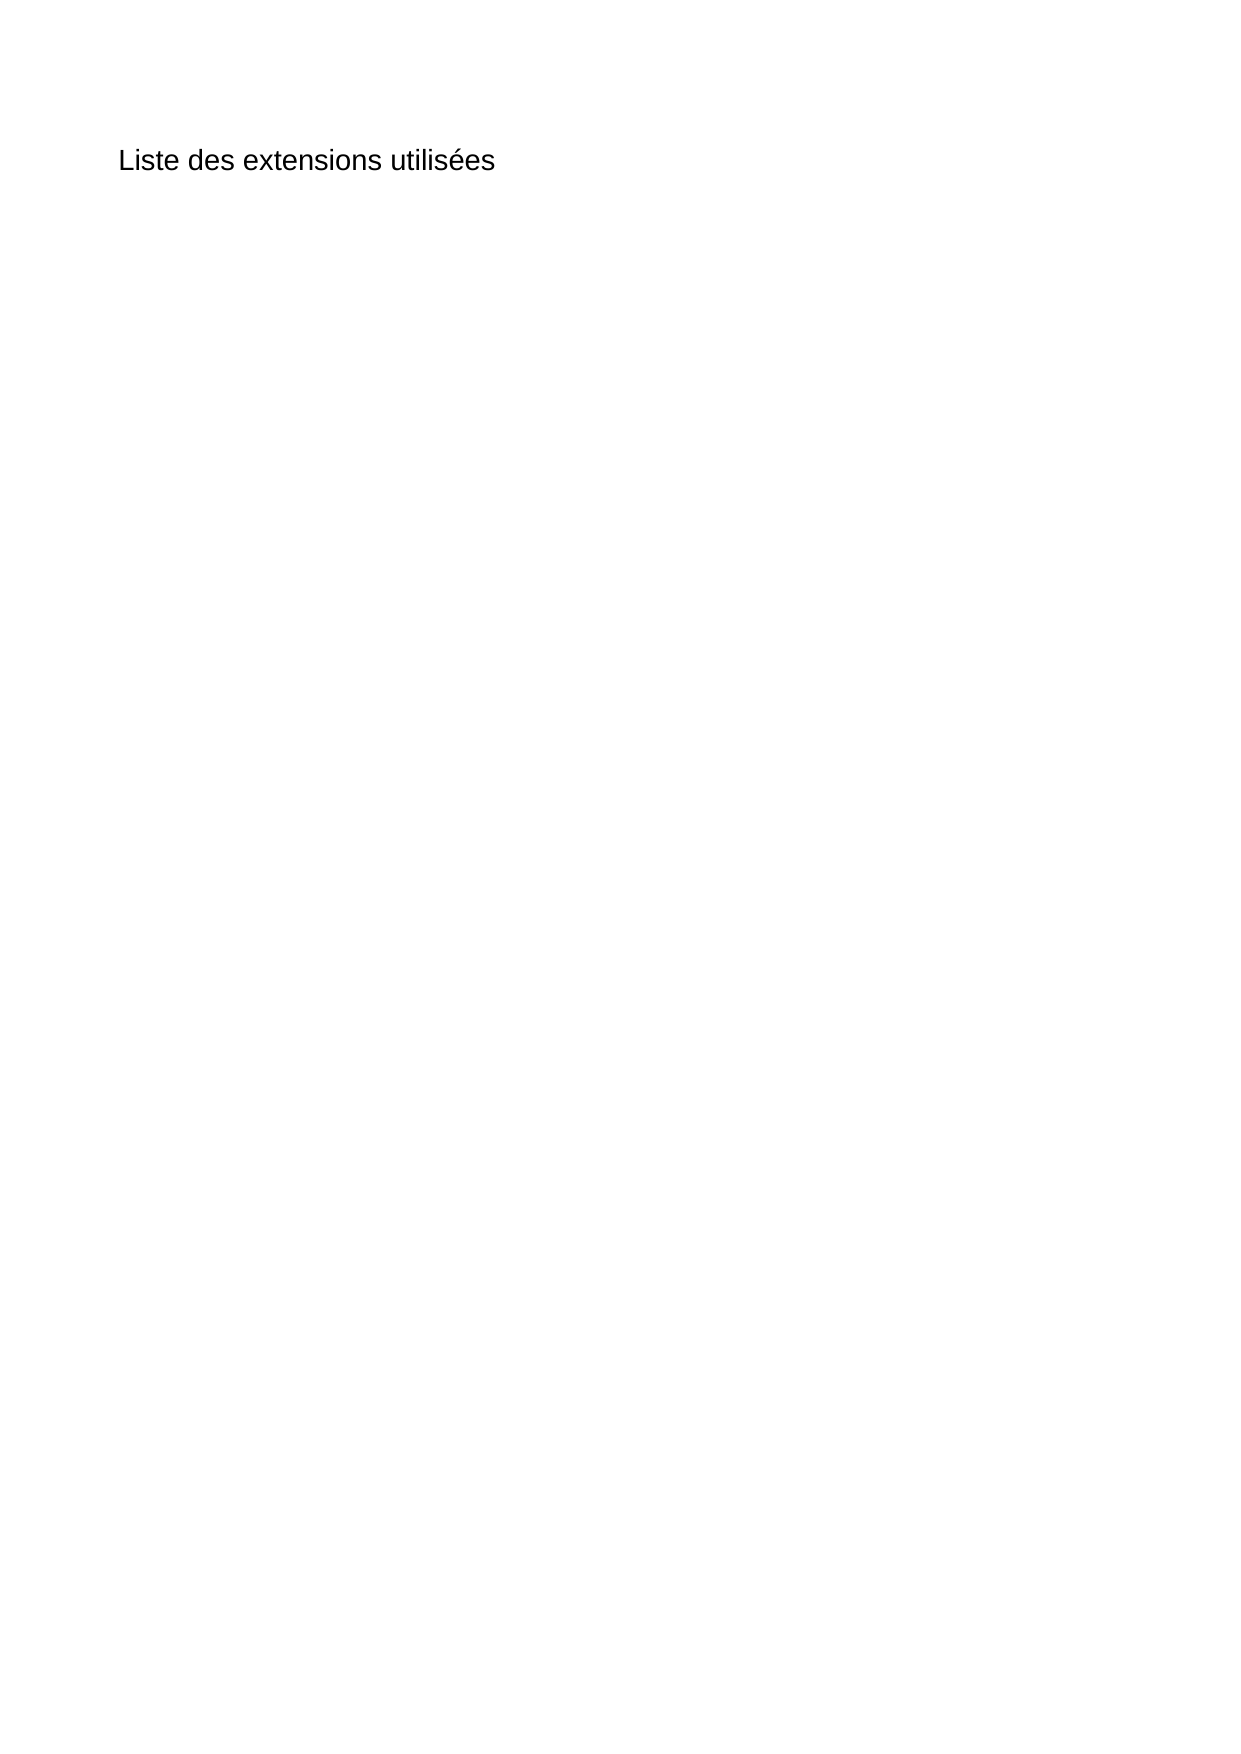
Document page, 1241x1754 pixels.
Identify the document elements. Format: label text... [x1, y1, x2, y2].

subtitle Liste des extensions utilisées [118, 143, 1122, 177]
